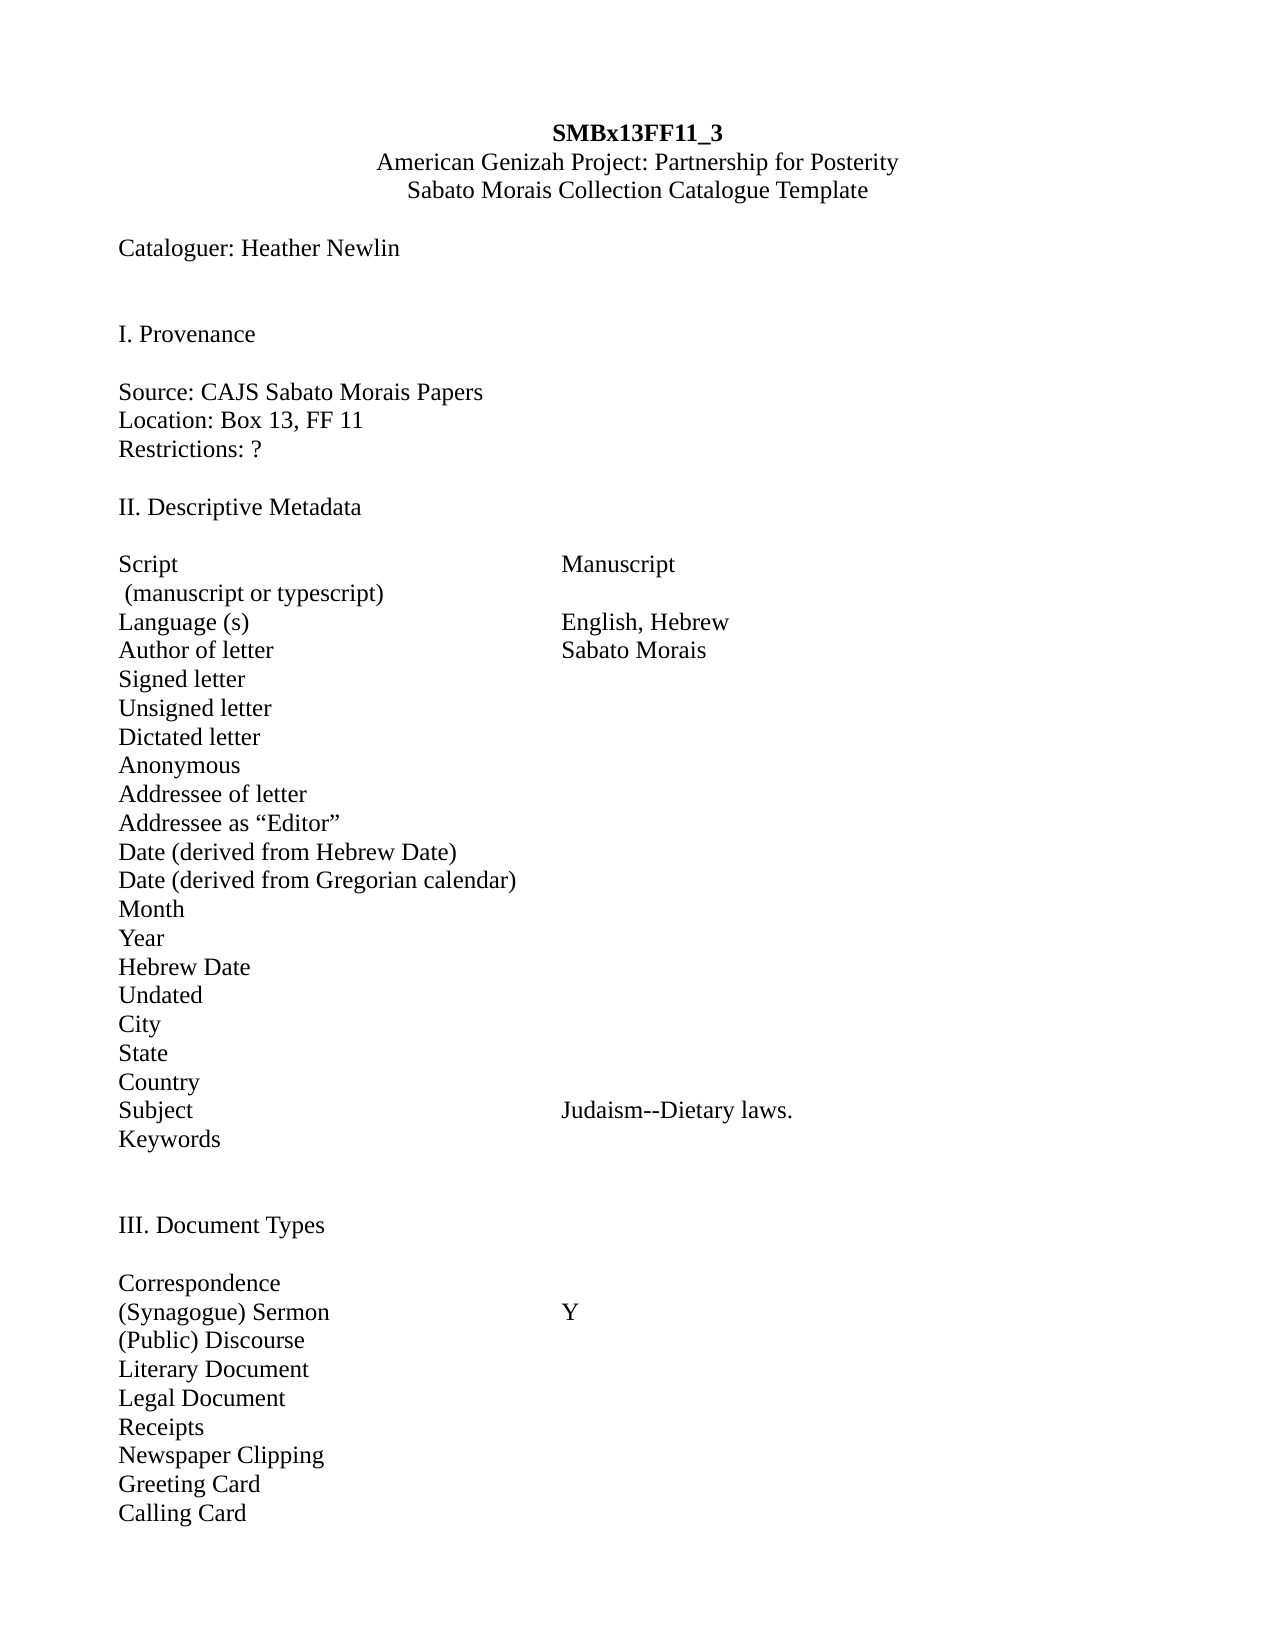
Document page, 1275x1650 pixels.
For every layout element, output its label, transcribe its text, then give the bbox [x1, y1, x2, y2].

text Date (derived from Gregorian calendar) [118, 866, 1157, 894]
text Source: CAJS Sabato Morais Papers [118, 377, 1157, 406]
text Hebrew Date [118, 952, 1157, 981]
text Location: Box 13, FF 11 [118, 406, 1157, 434]
text II. Descriptive Metadata [118, 492, 1157, 521]
text SMBx13FF11_3 [118, 118, 1157, 147]
text III. Document Types [118, 1211, 1157, 1239]
text City [118, 1009, 1157, 1038]
text Receipts [118, 1412, 1157, 1441]
text Literary Document [118, 1354, 1157, 1383]
text Correspondence [118, 1268, 1157, 1297]
text Month [118, 894, 1157, 923]
text Year [118, 923, 1157, 952]
text Unsigned letter [118, 693, 1157, 722]
text (manuscript or typescript) [118, 578, 1157, 607]
text Cataloguer: Heather Newlin [118, 233, 1157, 262]
text Signed letter [118, 664, 1157, 693]
text Undated [118, 981, 1157, 1009]
text Calling Card [118, 1498, 1157, 1527]
text Sabato Morais Collection Catalogue Template [118, 176, 1157, 204]
text Author of letter Sabato Morais [118, 636, 1157, 664]
text State [118, 1038, 1157, 1067]
text Country [118, 1067, 1157, 1096]
text Keywords [118, 1124, 1157, 1153]
text Restrictions: ? [118, 434, 1157, 463]
text Subject Judaism--Dietary laws. [118, 1096, 1157, 1124]
text Language (s) English, Hebrew [118, 607, 1157, 636]
text Legal Document [118, 1383, 1157, 1412]
text (Public) Discourse [118, 1326, 1157, 1354]
text (Synagogue) Sermon Y [118, 1297, 1157, 1326]
text American Genizah Project: Partnership for Posterity [118, 147, 1157, 176]
text Script Manuscript [118, 549, 1157, 578]
text Anonymous [118, 751, 1157, 779]
text Addressee of letter [118, 779, 1157, 808]
text I. Provenance [118, 319, 1157, 348]
text Dictated letter [118, 722, 1157, 751]
text Addressee as “Editor” [118, 808, 1157, 837]
text Date (derived from Hebrew Date) [118, 837, 1157, 866]
text Newspaper Clipping [118, 1441, 1157, 1469]
text Greeting Card [118, 1469, 1157, 1498]
